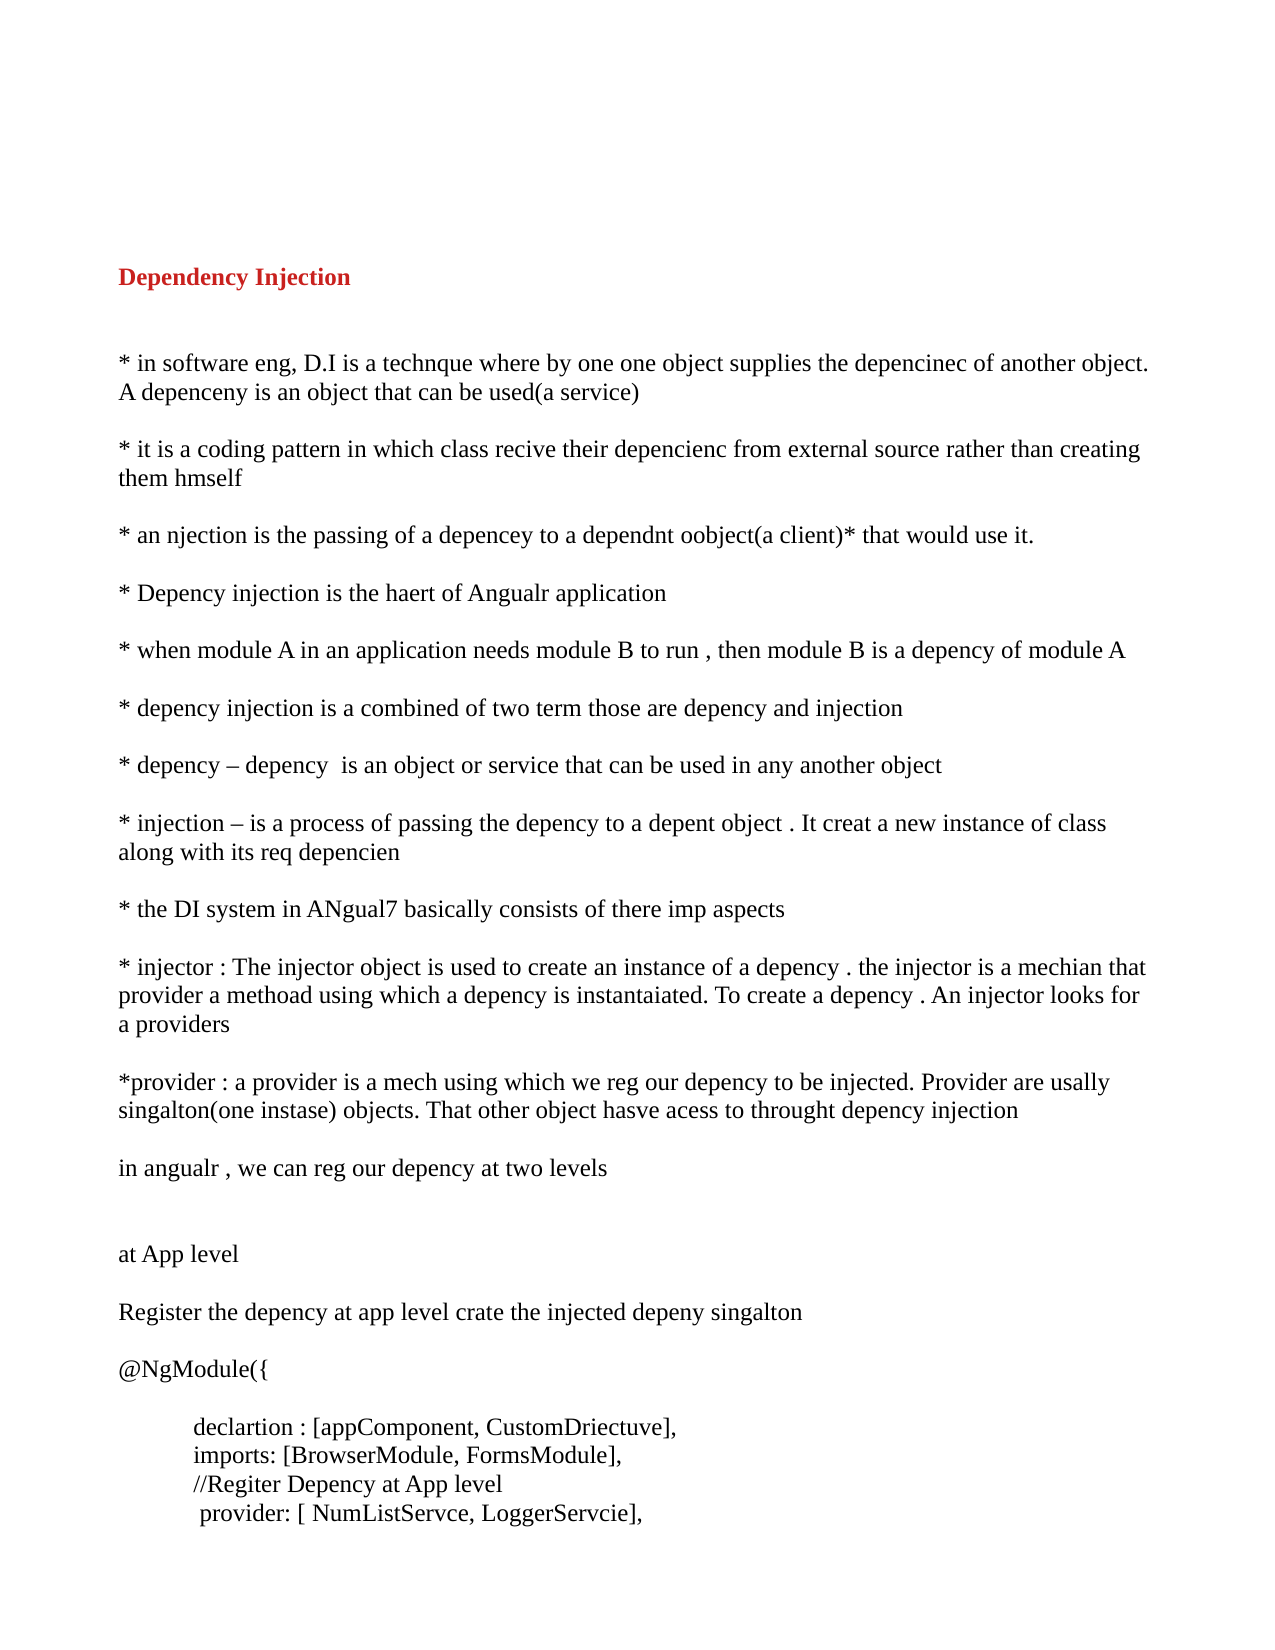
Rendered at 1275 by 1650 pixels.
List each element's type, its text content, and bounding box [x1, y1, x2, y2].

text *provider : a provider is a mech using which we reg our depency to be injected. Provider are usally singalton(one instase) objects. That other object hasve acess to throught depency injection [118, 1067, 1157, 1124]
text at App level [118, 1239, 1157, 1268]
text * Depency injection is the haert of Angualr application [118, 578, 1157, 607]
text * the DI system in ANgual7 basically consists of there imp aspects [118, 894, 1157, 923]
text in angualr , we can reg our depency at two levels [118, 1153, 1157, 1182]
text * in software eng, D.I is a technque where by one one object supplies the depencinec of another object. A depenceny is an object that can be used(a service) [118, 348, 1157, 406]
text * injector : The injector object is used to create an instance of a depency . the injector is a mechian that provider a methoad using which a depency is instantaiated. To create a depency . An injector looks for a providers [118, 952, 1157, 1038]
text @NgModule({ [118, 1354, 1157, 1383]
text Dependency Injection [118, 262, 1157, 291]
text * it is a coding pattern in which class recive their depencienc from external source rather than creating them hmself [118, 434, 1157, 492]
text declartion : [appComponent, CustomDriectuve], [118, 1412, 1157, 1441]
text * an njection is the passing of a depencey to a dependnt oobject(a client)* that would use it. [118, 521, 1157, 549]
text //Regiter Depency at App level [118, 1469, 1157, 1498]
text * depency injection is a combined of two term those are depency and injection [118, 693, 1157, 722]
text imports: [BrowserModule, FormsModule], [118, 1441, 1157, 1469]
text Register the depency at app level crate the injected depeny singalton [118, 1297, 1157, 1326]
text * when module A in an application needs module B to run , then module B is a depency of module A [118, 636, 1157, 664]
text * injection – is a process of passing the depency to a depent object . It creat a new instance of class along with its req depencien [118, 808, 1157, 866]
text provider: [ NumListServce, LoggerServcie], [118, 1498, 1157, 1527]
text * depency – depency is an object or service that can be used in any another object [118, 751, 1157, 779]
